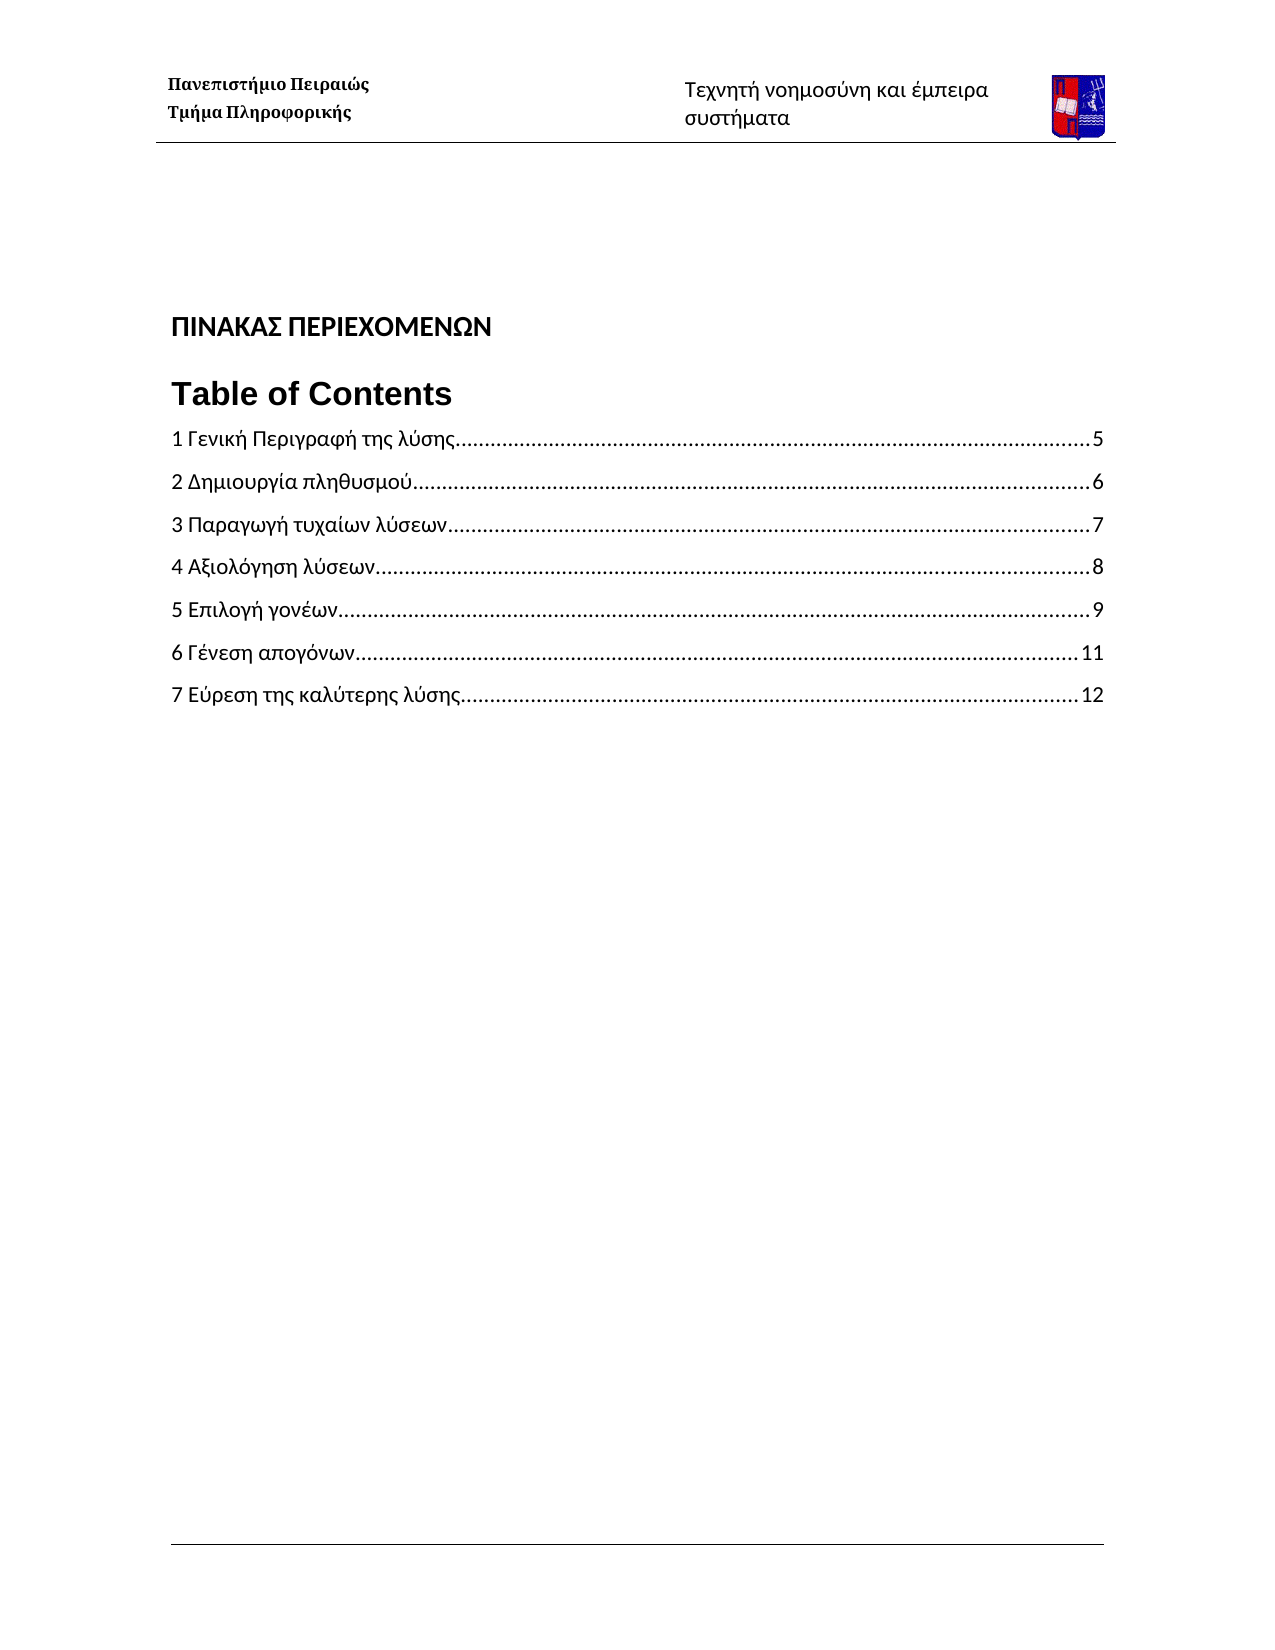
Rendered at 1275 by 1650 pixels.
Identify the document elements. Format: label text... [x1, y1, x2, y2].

text 3 Παραγωγή τυχαίων λύσεων 7 [171, 510, 1104, 538]
text 5 Επιλογή γονέων 9 [171, 595, 1104, 623]
text ΠΙΝΑΚΑΣ ΠΕΡΙΕΧΟΜΕΝΩΝ [171, 308, 1104, 343]
text 2 Δημιουργία πληθυσμού 6 [171, 467, 1104, 495]
subtitle Table of Contents [171, 374, 1104, 412]
text 1 Γενική Περιγραφή της λύσης 5 [171, 424, 1104, 453]
text 4 Αξιολόγηση λύσεων 8 [171, 552, 1104, 580]
text 6 Γένεση απογόνων 11 [171, 638, 1104, 666]
text 7 Εύρεση της καλύτερης λύσης 12 [171, 680, 1104, 708]
picture [1052, 75, 1105, 141]
